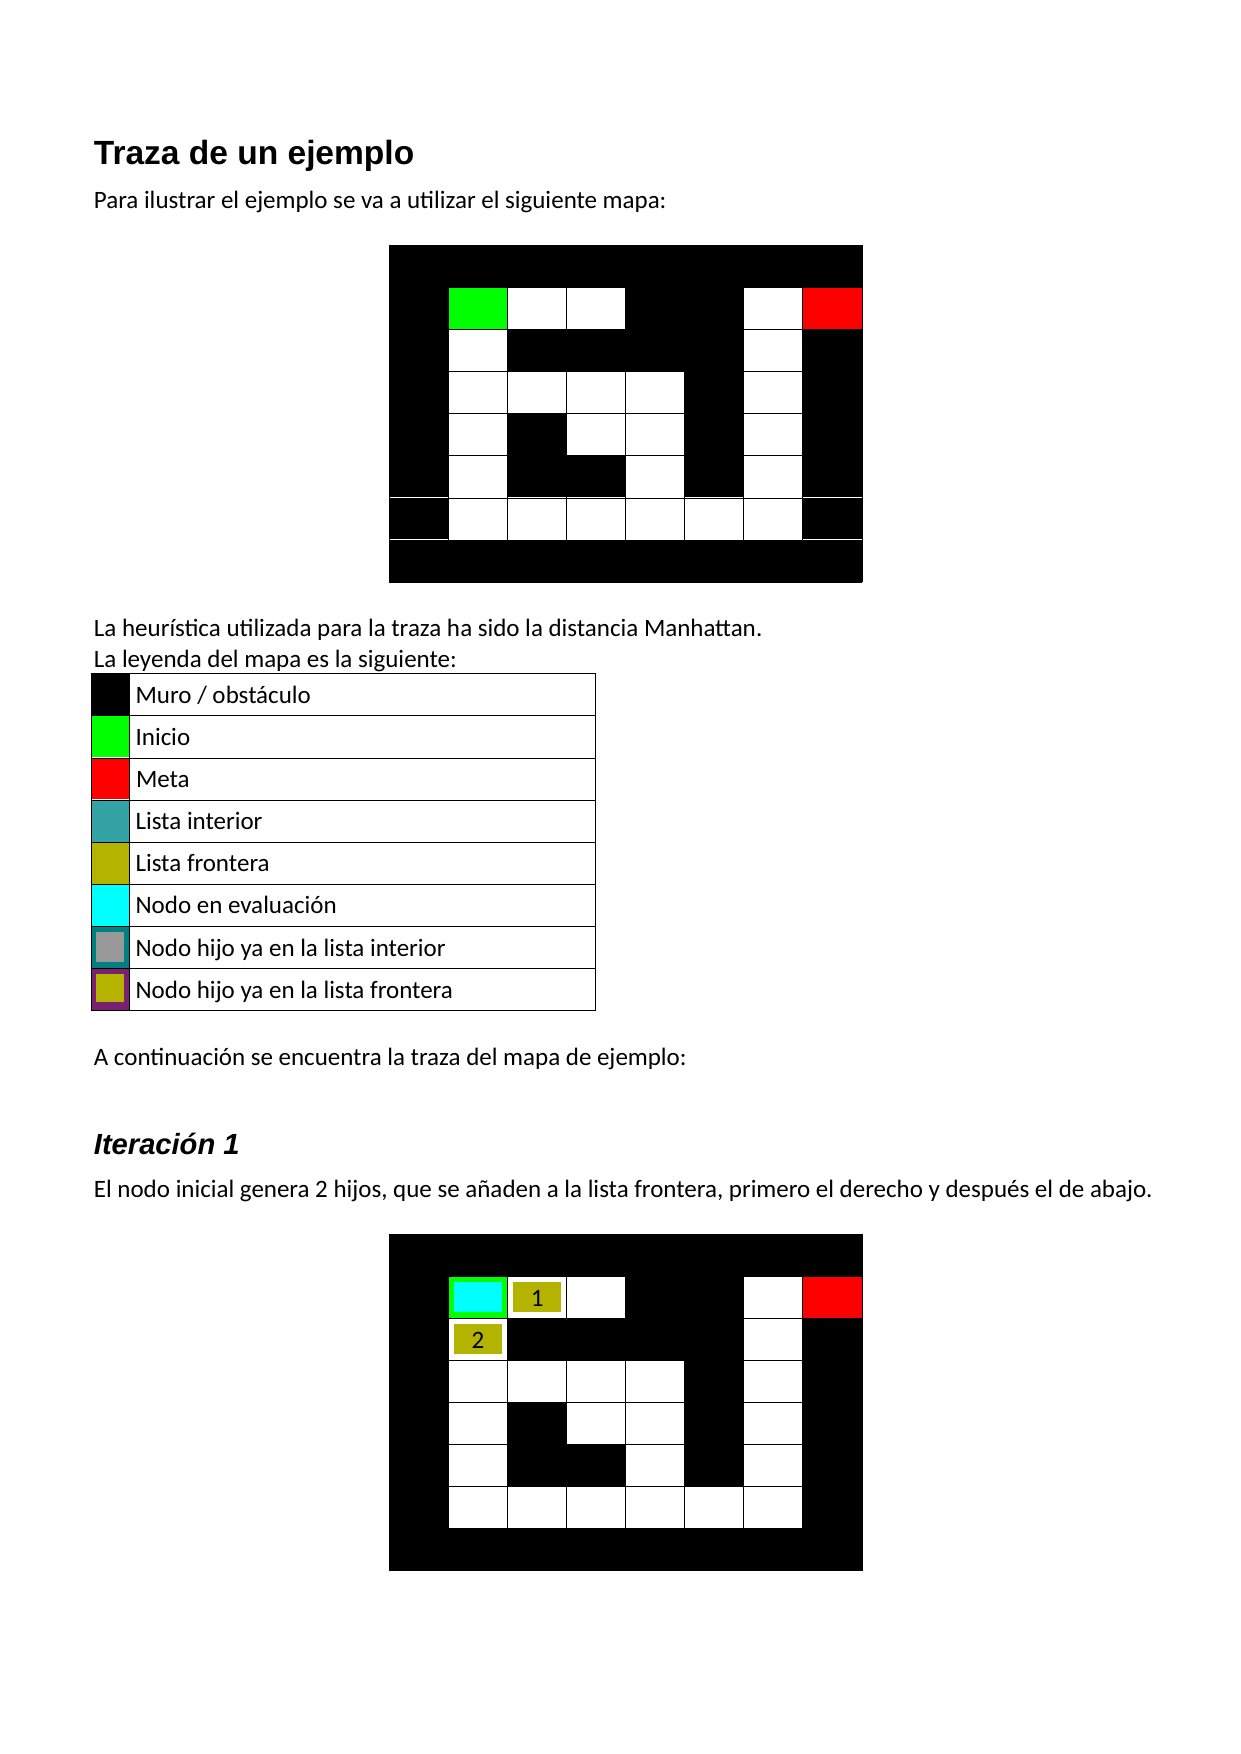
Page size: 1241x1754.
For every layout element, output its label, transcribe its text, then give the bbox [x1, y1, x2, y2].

table_cell [92, 843, 129, 884]
table_header [567, 246, 625, 287]
table_cell [803, 1277, 862, 1318]
table_cell Nodo en evaluación [130, 885, 595, 926]
table_cell [744, 1403, 802, 1444]
table_header [449, 246, 507, 287]
table_cell [508, 1361, 566, 1402]
table_cell [449, 456, 507, 497]
table_header [803, 246, 862, 287]
table_cell [803, 456, 862, 497]
subtitle Traza de un ejemplo [94, 133, 1157, 171]
table_cell [390, 499, 448, 539]
table_cell [626, 1487, 684, 1528]
table_header [508, 246, 566, 287]
table_cell [626, 1319, 684, 1360]
table_cell [803, 372, 862, 413]
table_cell [92, 885, 129, 926]
table_cell [92, 801, 129, 842]
table_cell [685, 372, 743, 413]
table_cell [92, 969, 129, 1010]
table_cell [449, 372, 507, 413]
table_header [626, 246, 684, 287]
table_cell [390, 1529, 448, 1570]
table_cell [449, 1403, 507, 1444]
table_cell Inicio [130, 716, 595, 757]
table_cell [685, 1277, 743, 1318]
table_cell [567, 414, 625, 455]
table_cell [449, 1361, 507, 1402]
table_cell [567, 1361, 625, 1402]
table_cell [449, 288, 507, 329]
table_cell [390, 541, 448, 582]
table_header [567, 1235, 625, 1276]
table_cell Meta [130, 759, 595, 799]
table_cell [803, 1403, 862, 1444]
table_header Muro / obstáculo [130, 674, 595, 715]
table_cell [685, 330, 743, 371]
table_cell [508, 1529, 566, 1570]
table_cell [567, 456, 625, 497]
table_cell [744, 1529, 802, 1570]
table_cell [449, 1487, 507, 1528]
table_cell [449, 414, 507, 455]
table_cell [390, 414, 448, 455]
table_cell [567, 330, 625, 371]
table_cell [508, 1403, 566, 1444]
text El nodo inicial genera 2 hijos, que se añaden a la lista frontera, primero el derecho y después el de abajo. [94, 1173, 1157, 1203]
table_cell 1 [508, 1277, 566, 1318]
table_cell [390, 1445, 448, 1486]
table_header [744, 1235, 802, 1276]
table_cell [390, 1319, 448, 1360]
table_cell [744, 1487, 802, 1528]
table_cell [685, 1445, 743, 1486]
table_cell [390, 1277, 448, 1318]
table_cell [626, 288, 684, 329]
table_cell [449, 499, 507, 539]
table_cell [567, 372, 625, 413]
table_cell [390, 1403, 448, 1444]
table_cell [626, 1403, 684, 1444]
table_cell [744, 541, 802, 582]
table_cell [626, 414, 684, 455]
table_cell [567, 1277, 625, 1318]
table_cell [803, 288, 862, 329]
table_cell [744, 414, 802, 455]
table_cell [92, 716, 129, 757]
table_cell [803, 1445, 862, 1486]
table_cell [390, 1487, 448, 1528]
table_cell [567, 1403, 625, 1444]
table_cell [567, 541, 625, 582]
table_cell [508, 456, 566, 497]
table_cell [449, 330, 507, 371]
table_cell [744, 1277, 802, 1318]
subtitle Iteración 1 [94, 1127, 1157, 1160]
table_cell [685, 414, 743, 455]
table_header [626, 1235, 684, 1276]
table_header [92, 674, 129, 715]
table_cell [567, 1445, 625, 1486]
table_header [744, 246, 802, 287]
table_cell [626, 1361, 684, 1402]
text La leyenda del mapa es la siguiente: [94, 643, 1157, 673]
table_cell [685, 1487, 743, 1528]
table_cell [626, 330, 684, 371]
table_cell [626, 1445, 684, 1486]
table_cell [744, 288, 802, 329]
table_cell [744, 372, 802, 413]
table_cell [449, 1529, 507, 1570]
table_cell [744, 1445, 802, 1486]
table_cell Nodo hijo ya en la lista frontera [130, 969, 595, 1010]
table_header [685, 246, 743, 287]
table_cell [390, 330, 448, 371]
table_cell [803, 414, 862, 455]
table_cell [803, 330, 862, 371]
table_header [449, 1235, 507, 1276]
table_cell [685, 456, 743, 497]
table_cell Nodo hijo ya en la lista interior [130, 927, 595, 968]
table_cell [508, 499, 566, 539]
table_cell [803, 1487, 862, 1528]
table_cell [567, 1487, 625, 1528]
table_cell [626, 456, 684, 497]
table_header [390, 246, 448, 287]
table_header [390, 1235, 448, 1276]
table_cell [685, 499, 743, 539]
table_cell [92, 759, 129, 799]
table_cell [685, 541, 743, 582]
table_cell [803, 1529, 862, 1570]
table_cell Lista interior [130, 801, 595, 842]
table_cell [685, 1319, 743, 1360]
table_cell [744, 499, 802, 539]
table_cell [390, 372, 448, 413]
table_cell [803, 1319, 862, 1360]
table_cell [390, 288, 448, 329]
table_header [803, 1235, 862, 1276]
table_header [685, 1235, 743, 1276]
table_cell [567, 1319, 625, 1360]
table_cell [803, 499, 862, 539]
table_cell [567, 499, 625, 539]
table_cell [626, 372, 684, 413]
table_cell [449, 1445, 507, 1486]
table_cell [744, 456, 802, 497]
table_cell [508, 1445, 566, 1486]
table_cell [508, 1487, 566, 1528]
table_cell [803, 541, 862, 582]
table_cell [449, 541, 507, 582]
text La heurística utilizada para la traza ha sido la distancia Manhattan. [94, 612, 1157, 643]
table_cell [567, 288, 625, 329]
table_cell [508, 541, 566, 582]
table_cell [744, 1319, 802, 1360]
table_cell [626, 1277, 684, 1318]
table_cell [685, 288, 743, 329]
table_cell [744, 330, 802, 371]
table_cell [626, 499, 684, 539]
table_cell [449, 1277, 507, 1318]
table_cell [508, 288, 566, 329]
table_cell [508, 372, 566, 413]
table_header [508, 1235, 566, 1276]
table_cell [567, 1529, 625, 1570]
table_cell [390, 456, 448, 497]
table_cell [508, 414, 566, 455]
table_cell [685, 1529, 743, 1570]
table_cell [685, 1403, 743, 1444]
text A continuación se encuentra la traza del mapa de ejemplo: [94, 1041, 1157, 1071]
table_cell 2 [449, 1319, 507, 1360]
table_cell [685, 1361, 743, 1402]
table_cell [803, 1361, 862, 1402]
table_cell [744, 1361, 802, 1402]
text Para ilustrar el ejemplo se va a utilizar el siguiente mapa: [94, 184, 1157, 214]
table_cell [390, 1361, 448, 1402]
table_cell [626, 541, 684, 582]
table_cell [626, 1529, 684, 1570]
table_cell [92, 927, 129, 968]
table_cell Lista frontera [130, 843, 595, 884]
table_cell [508, 330, 566, 371]
table_cell [508, 1319, 566, 1360]
